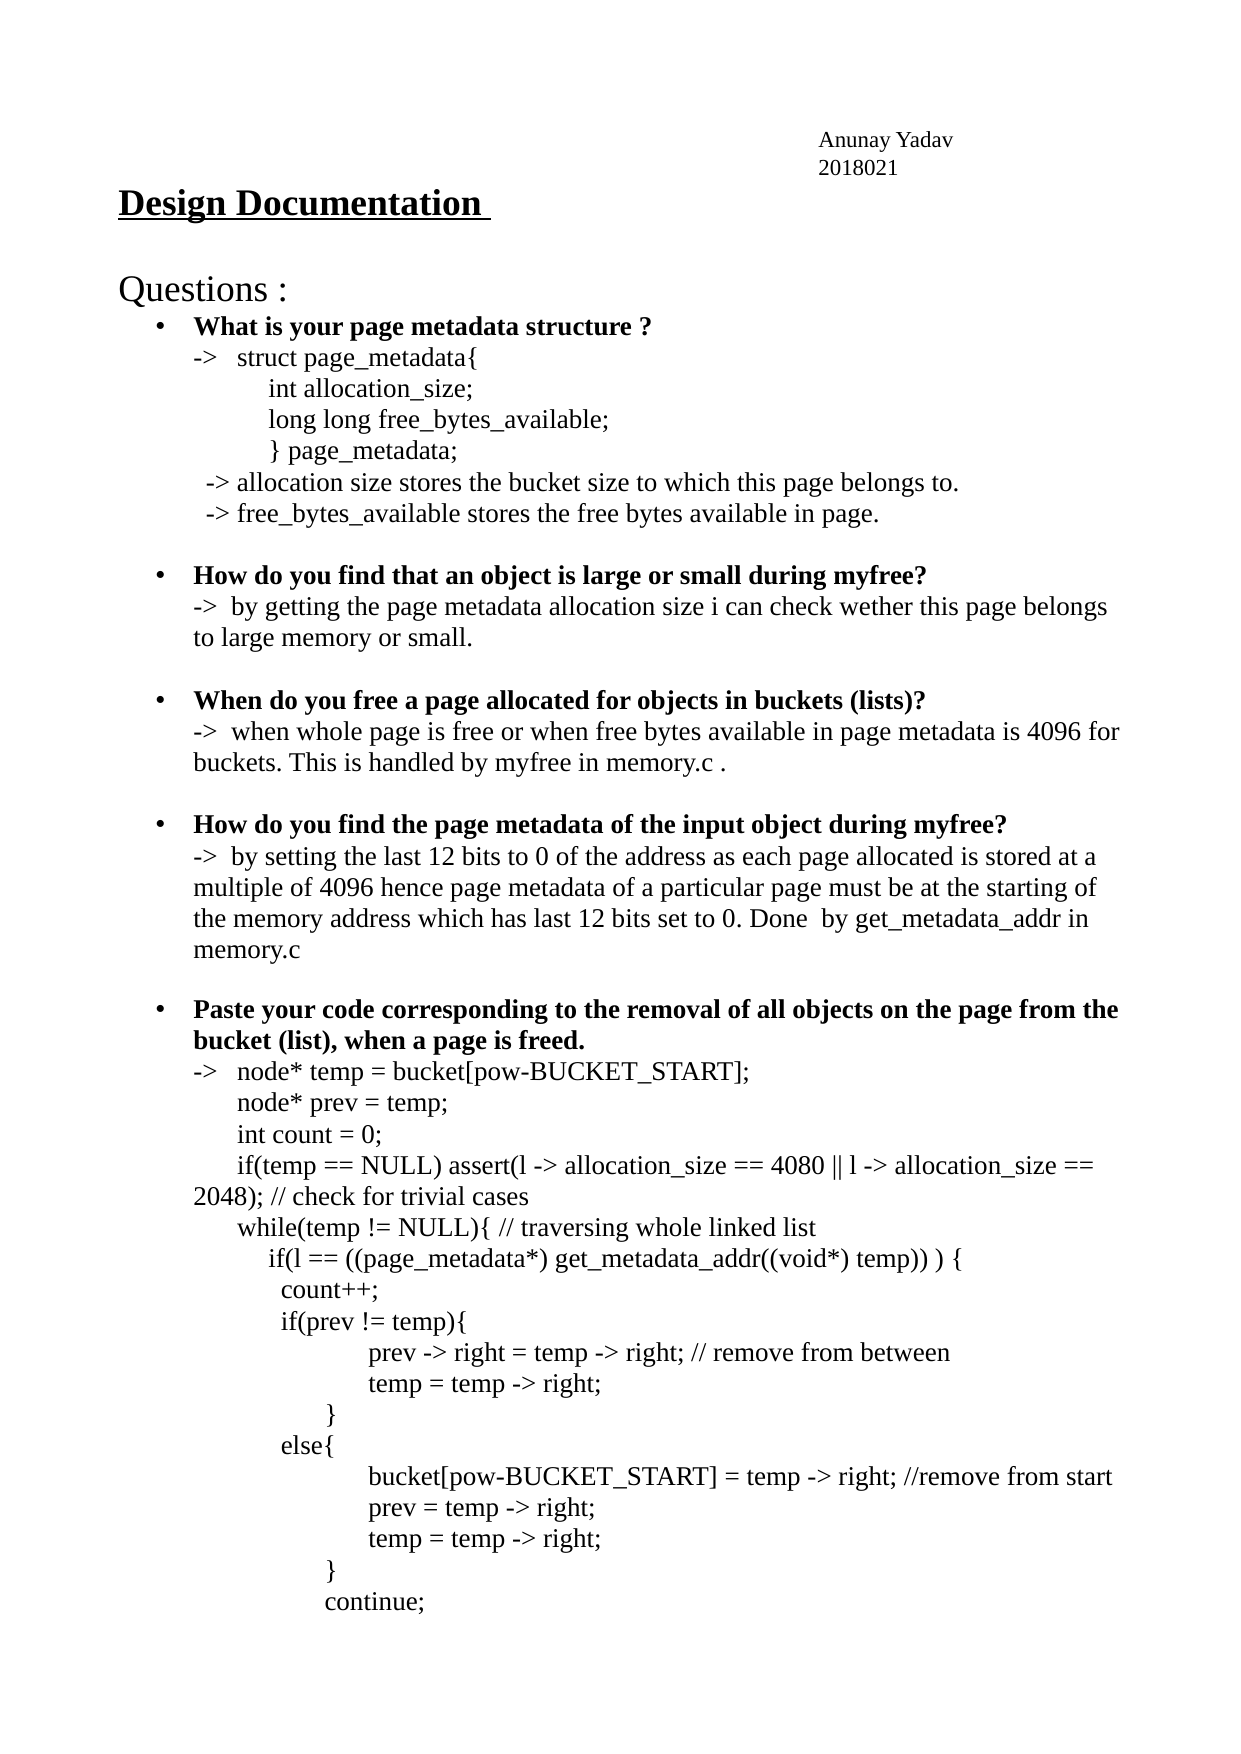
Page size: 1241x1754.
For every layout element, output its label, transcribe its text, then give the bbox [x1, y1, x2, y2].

list prev -> right = temp -> right; // remove from between [156, 1336, 1122, 1367]
text Design Documentation [118, 180, 1122, 223]
list } page_metadata; [231, 434, 1122, 466]
list } [156, 1554, 1122, 1585]
list while(temp != NULL){ // traversing whole linked list [156, 1211, 1122, 1242]
list -> by getting the page metadata allocation size i can check wether this page belongs to large memory or small. [156, 590, 1122, 653]
list temp = temp -> right; [156, 1523, 1122, 1554]
text -> free_bytes_available stores the free bytes available in page. [118, 497, 1122, 528]
list -> node* temp = bucket[pow-BUCKET_START]; [156, 1055, 1122, 1087]
list bucket[pow-BUCKET_START] = temp -> right; //remove from start [156, 1460, 1122, 1491]
text Anunay Yadav [118, 118, 1122, 154]
list } [156, 1398, 1122, 1429]
list prev = temp -> right; [156, 1491, 1122, 1523]
list if(prev != temp){ [156, 1304, 1122, 1336]
list How do you find that an object is large or small during myfree? [156, 559, 1122, 590]
list else{ [156, 1429, 1122, 1460]
list continue; [156, 1585, 1122, 1616]
list if(l == ((page_metadata*) get_metadata_addr((void*) temp)) ) { [231, 1242, 1122, 1273]
list int allocation_size; [231, 372, 1122, 403]
list What is your page metadata structure ? [156, 310, 1122, 341]
list How do you find the page metadata of the input object during myfree? [156, 808, 1122, 840]
text Questions : [118, 267, 1122, 310]
list -> struct page_metadata{ [156, 341, 1122, 372]
list node* prev = temp; [156, 1087, 1122, 1118]
list temp = temp -> right; [156, 1367, 1122, 1398]
list int count = 0; [156, 1118, 1122, 1149]
list Paste your code corresponding to the removal of all objects on the page from the bucket (list), when a page is freed. [156, 993, 1122, 1055]
list if(temp == NULL) assert(l -> allocation_size == 4080 || l -> allocation_size == 2048); // check for trivial cases [156, 1149, 1122, 1211]
list count++; [156, 1273, 1122, 1304]
list -> when whole page is free or when free bytes available in page metadata is 4096 for buckets. This is handled by myfree in memory.c . [156, 715, 1122, 777]
list -> by setting the last 12 bits to 0 of the address as each page allocated is stored at a multiple of 4096 hence page metadata of a particular page must be at the starting of the memory address which has last 12 bits set to 0. Done by get_metadata_addr in memory.c [156, 840, 1122, 964]
list long long free_bytes_available; [231, 403, 1122, 434]
text -> allocation size stores the bucket size to which this page belongs to. [118, 466, 1122, 497]
list When do you free a page allocated for objects in buckets (lists)? [156, 684, 1122, 715]
text 2018021 [118, 154, 1122, 180]
